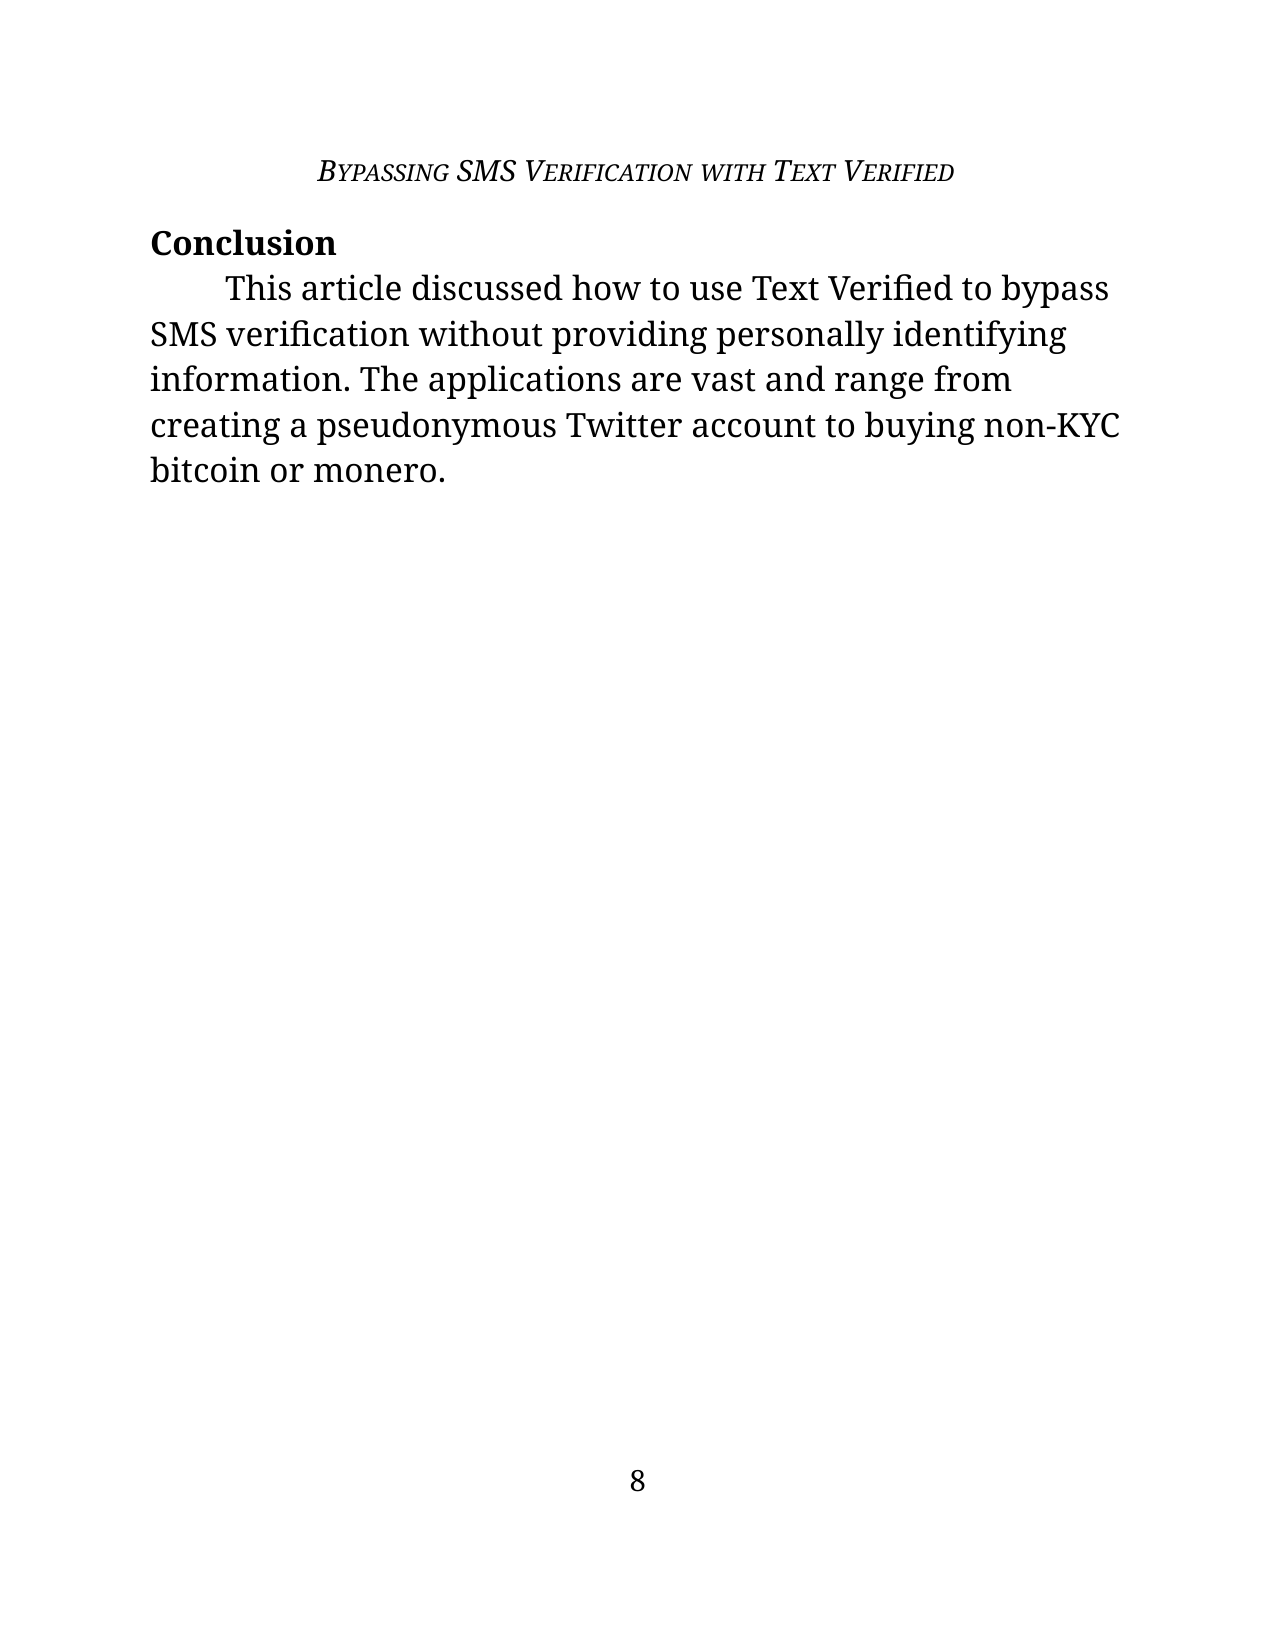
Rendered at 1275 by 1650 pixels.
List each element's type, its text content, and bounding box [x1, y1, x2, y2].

subtitle Conclusion [150, 220, 1125, 265]
text This article discussed how to use Text Verified to bypass SMS verification without providing personally identifying information. The applications are vast and range from creating a pseudonymous Twitter account to buying non-KYC bitcoin or monero. [150, 265, 1125, 492]
